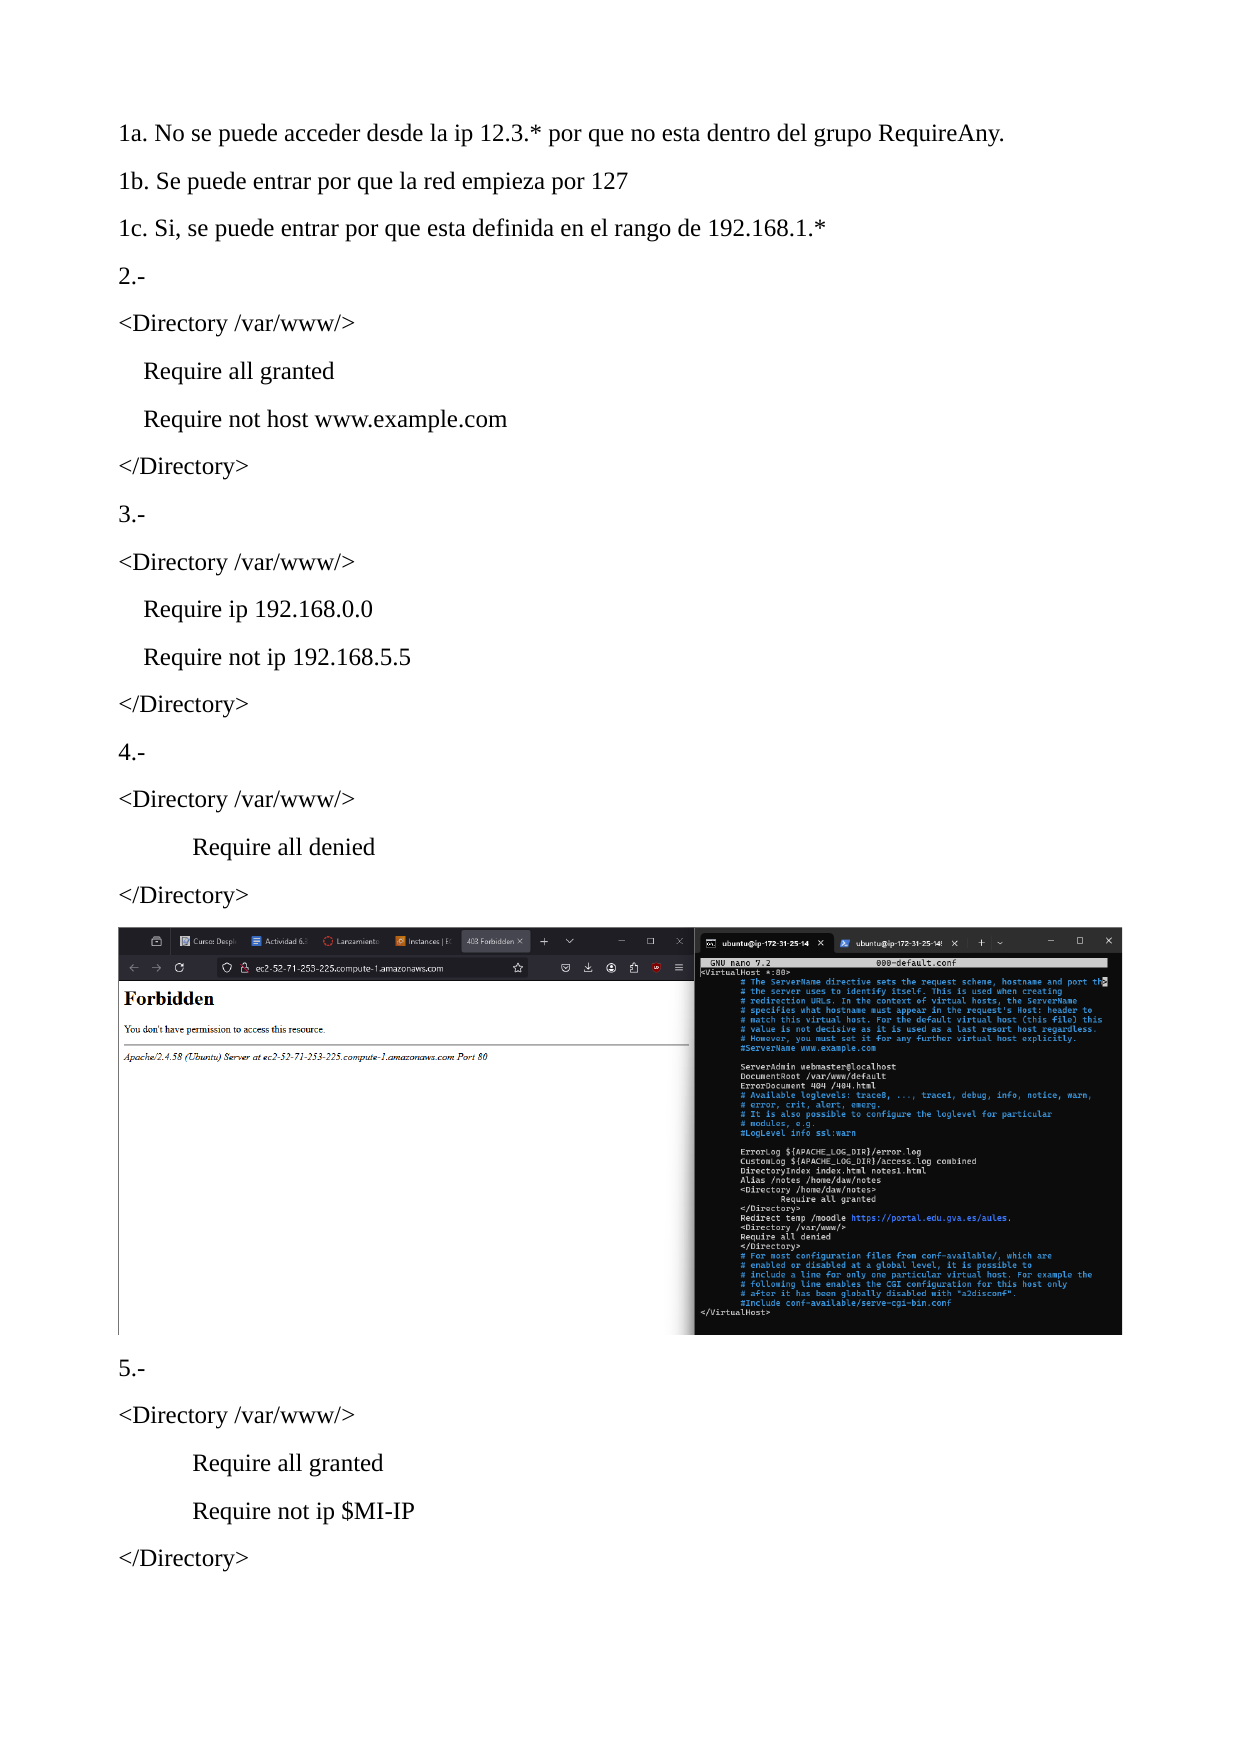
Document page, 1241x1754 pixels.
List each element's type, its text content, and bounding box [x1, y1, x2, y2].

text 1a. No se puede acceder desde la ip 12.3.* por que no esta dentro del grupo RequireAny. [118, 118, 1122, 147]
text <Directory /var/www/> [118, 547, 1122, 575]
text 2.- [118, 261, 1122, 290]
text 3.- [118, 499, 1122, 528]
text Require not host www.example.com [118, 404, 1122, 432]
text <Directory /var/www/> [118, 784, 1122, 813]
text Require ip 192.168.0.0 [118, 594, 1122, 623]
text </Directory> [118, 1543, 1122, 1572]
text 1c. Si, se puede entrar por que esta definida en el rango de 192.168.1.* [118, 213, 1122, 242]
text Require all granted [118, 1448, 1122, 1477]
text </Directory> [118, 451, 1122, 480]
text 5.- [118, 1353, 1122, 1382]
text </Directory> [118, 689, 1122, 718]
text Require all denied [118, 832, 1122, 861]
text Require all granted [118, 356, 1122, 385]
text 4.- [118, 737, 1122, 766]
text Require not ip $MI-IP [118, 1496, 1122, 1524]
text <Directory /var/www/> [118, 1401, 1122, 1429]
text </Directory> [118, 880, 1122, 908]
picture [118, 927, 1123, 1335]
text <Directory /var/www/> [118, 308, 1122, 337]
text Require not ip 192.168.5.5 [118, 642, 1122, 671]
text 1b. Se puede entrar por que la red empieza por 127 [118, 166, 1122, 194]
